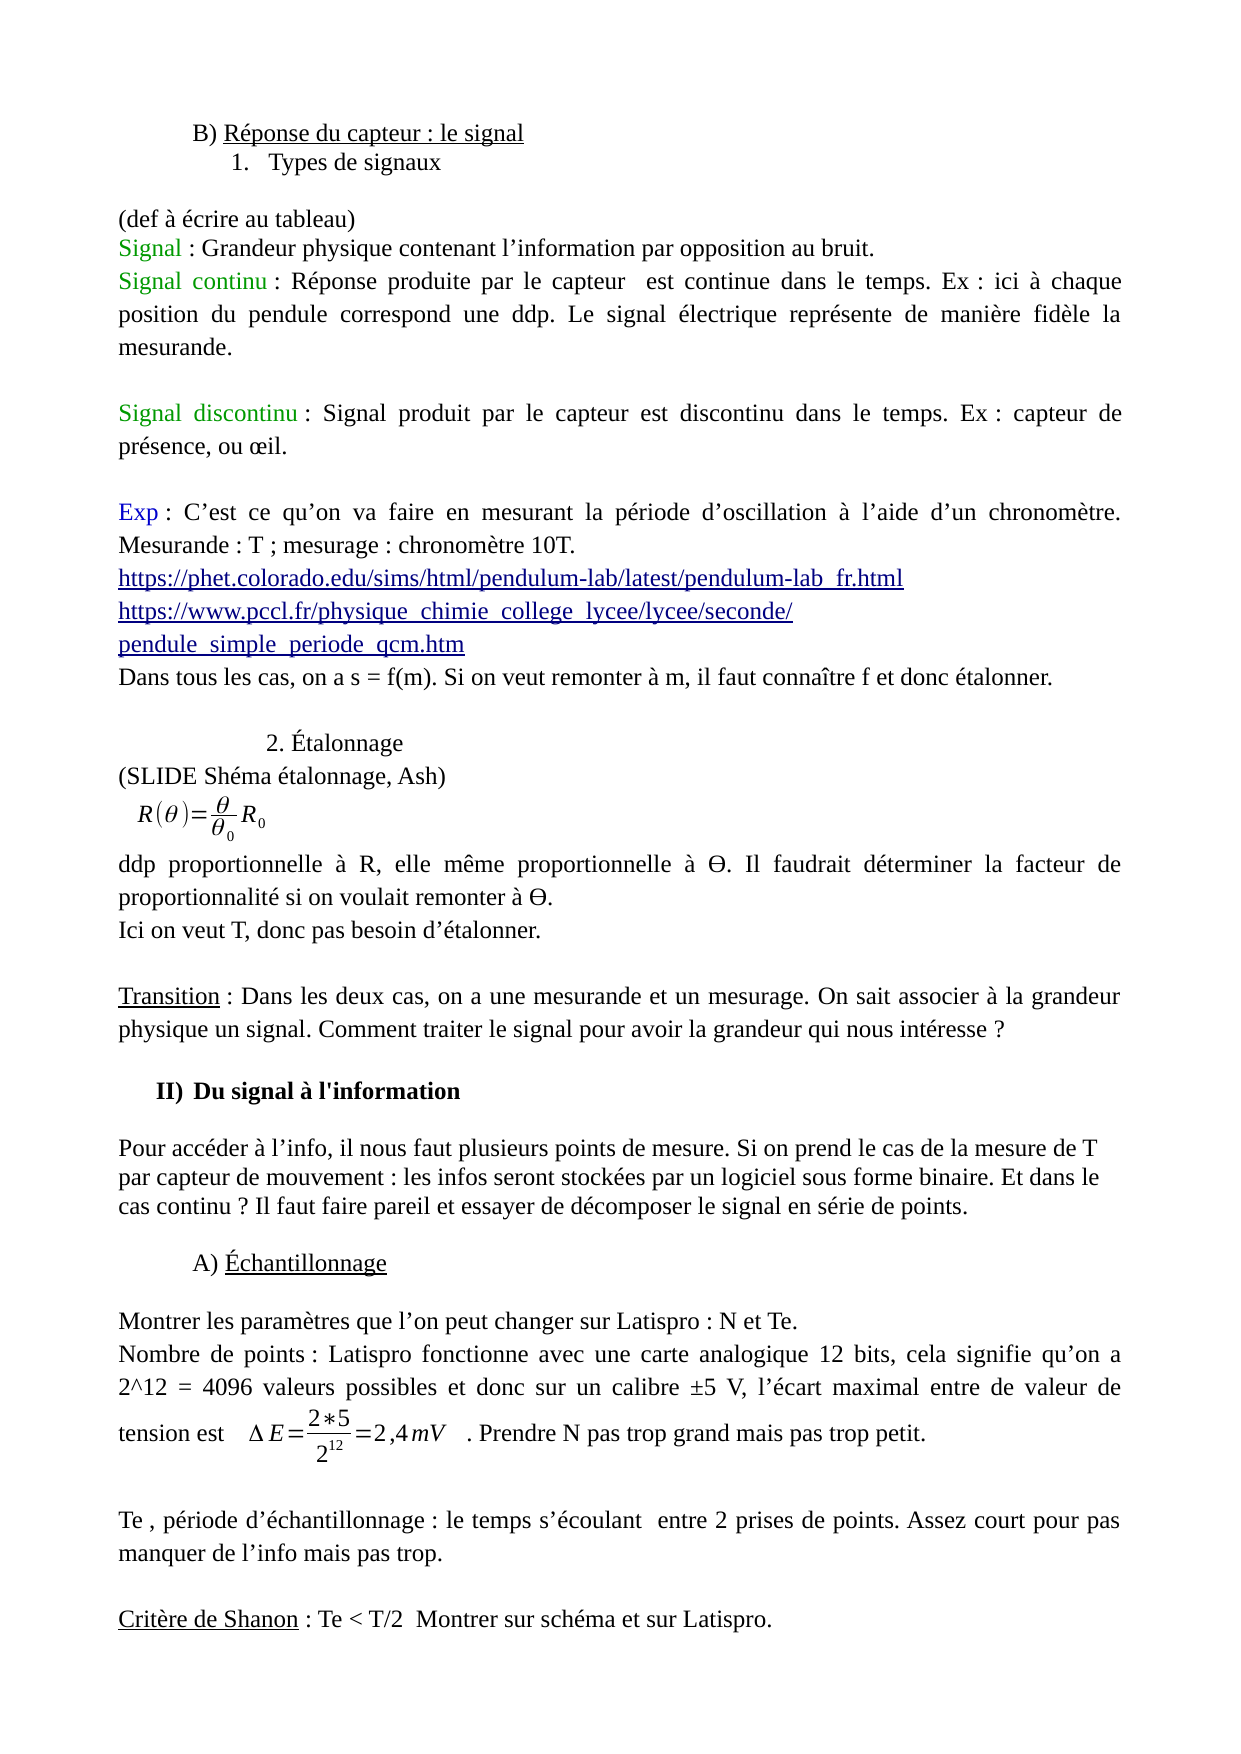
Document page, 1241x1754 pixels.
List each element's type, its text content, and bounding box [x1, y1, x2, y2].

list Types de signaux [231, 147, 1122, 176]
text 2. Étalonnage [118, 728, 1122, 757]
text A) Échantillonnage [118, 1248, 1122, 1277]
text Signal : Grandeur physique contenant l’information par opposition au bruit. [118, 233, 1122, 262]
text Transition : Dans les deux cas, on a une mesurande et un mesurage. On sait associer à la grandeur physique un signal. Comment traiter le signal pour avoir la grandeur qui nous intéresse ? [118, 981, 1122, 1043]
text (SLIDE Shéma étalonnage, Ash) [118, 761, 1122, 790]
text Critère de Shanon : Te < T/2 Montrer sur schéma et sur Latispro. [118, 1604, 1122, 1633]
text Signal discontinu : Signal produit par le capteur est discontinu dans le temps. Ex : capteur de présence, ou œil. [118, 398, 1122, 460]
text B) Réponse du capteur : le signal [118, 118, 1122, 147]
text Dans tous les cas, on a s = f(m). Si on veut remonter à m, il faut connaître f et donc étalonner. [118, 662, 1122, 691]
text https://phet.colorado.edu/sims/html/pendulum-lab/latest/pendulum-lab_fr.html [118, 563, 1122, 592]
text (def à écrire au tableau) [118, 204, 1122, 233]
text Te , période d’échantillonnage : le temps s’écoulant entre 2 prises de points. Assez court pour pas manquer de l’info mais pas trop. [118, 1505, 1122, 1567]
text Signal continu : Réponse produite par le capteur est continue dans le temps. Ex : ici à chaque position du pendule correspond une ddp. Le signal électrique représente de manière fidèle la mesurande. [118, 266, 1122, 361]
text ddp proportionnelle à R, elle même proportionnelle à ϴ. Il faudrait déterminer la facteur de proportionnalité si on voulait remonter à ϴ. [118, 849, 1122, 911]
text Pour accéder à l’info, il nous faut plusieurs points de mesure. Si on prend le cas de la mesure de T par capteur de mouvement : les infos seront stockées par un logiciel sous forme binaire. Et dans le cas continu ? Il faut faire pareil et essayer de décomposer le signal en série de points. [118, 1133, 1122, 1220]
list Du signal à l'information [156, 1076, 1122, 1105]
text Montrer les paramètres que l’on peut changer sur Latispro : N et Te. [118, 1306, 1122, 1335]
text Nombre de points : Latispro fonctionne avec une carte analogique 12 bits, cela signifie qu’on a 2^12 = 4096 valeurs possibles et donc sur un calibre ±5 V, l’écart maximal entre de valeur de tension est . Prendre N pas trop grand mais pas trop petit. [118, 1339, 1122, 1467]
text Exp : C’est ce qu’on va faire en mesurant la période d’oscillation à l’aide d’un chronomètre. Mesurande : T ; mesurage : chronomètre 10T. [118, 497, 1122, 559]
text Ici on veut T, donc pas besoin d’étalonner. [118, 915, 1122, 944]
text https://www.pccl.fr/physique_chimie_college_lycee/lycee/seconde/pendule_simple_periode_qcm.htm [118, 596, 1122, 658]
